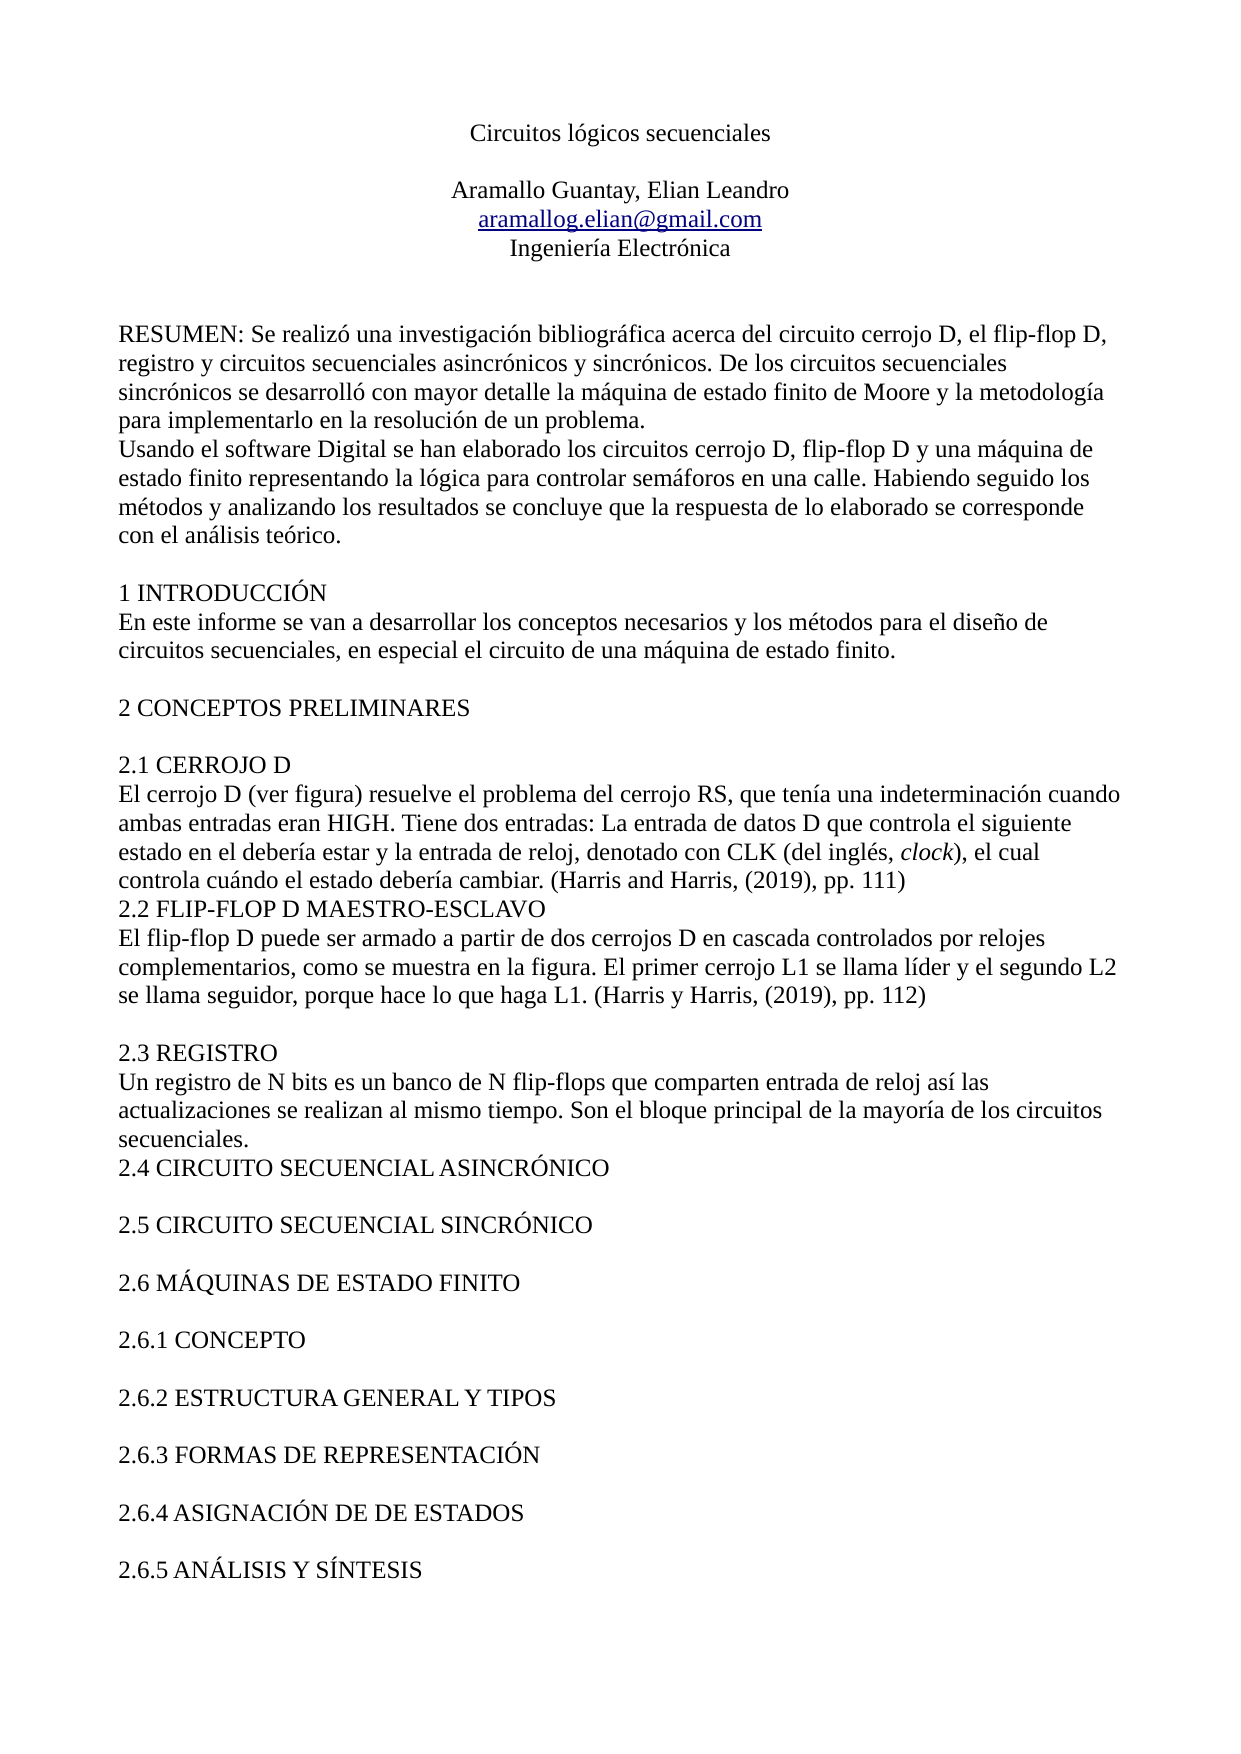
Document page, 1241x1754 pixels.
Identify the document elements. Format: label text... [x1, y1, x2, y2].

text Ingeniería Electrónica [118, 233, 1122, 262]
text 2.6 MÁQUINAS DE ESTADO FINITO [118, 1268, 1122, 1297]
text 2.5 CIRCUITO SECUENCIAL SINCRÓNICO [118, 1211, 1122, 1239]
text En este informe se van a desarrollar los conceptos necesarios y los métodos para el diseño de circuitos secuenciales, en especial el circuito de una máquina de estado finito. [118, 607, 1122, 664]
text 2.6.5 ANÁLISIS Y SÍNTESIS [118, 1556, 1122, 1584]
text Aramallo Guantay, Elian Leandro [118, 176, 1122, 204]
text aramallog.elian@gmail.com [118, 204, 1122, 233]
text 1 INTRODUCCIÓN [118, 578, 1122, 607]
text 2.2 FLIP-FLOP D MAESTRO-ESCLAVO [118, 894, 1122, 923]
text Un registro de N bits es un banco de N flip-flops que comparten entrada de reloj así las actualizaciones se realizan al mismo tiempo. Son el bloque principal de la mayoría de los circuitos secuenciales. [118, 1067, 1122, 1153]
text Circuitos lógicos secuenciales [118, 118, 1122, 147]
text 2.1 CERROJO D [118, 751, 1122, 779]
text 2.6.1 CONCEPTO [118, 1326, 1122, 1354]
text RESUMEN: Se realizó una investigación bibliográfica acerca del circuito cerrojo D, el flip-flop D, registro y circuitos secuenciales asincrónicos y sincrónicos. De los circuitos secuenciales sincrónicos se desarrolló con mayor detalle la máquina de estado finito de Moore y la metodología para implementarlo en la resolución de un problema. Usando el software Digital se han elaborado los circuitos cerrojo D, flip-flop D y una máquina de estado finito representando la lógica para controlar semáforos en una calle. Habiendo seguido los métodos y analizando los resultados se concluye que la respuesta de lo elaborado se corresponde con el análisis teórico. [118, 319, 1122, 549]
text El flip-flop D puede ser armado a partir de dos cerrojos D en cascada controlados por relojes complementarios, como se muestra en la figura. El primer cerrojo L1 se llama líder y el segundo L2 se llama seguidor, porque hace lo que haga L1. (Harris y Harris, (2019), pp. 112) [118, 923, 1122, 1009]
text 2.6.3 FORMAS DE REPRESENTACIÓN [118, 1441, 1122, 1469]
text 2.6.2 ESTRUCTURA GENERAL Y TIPOS [118, 1383, 1122, 1412]
text 2 CONCEPTOS PRELIMINARES [118, 693, 1122, 722]
text 2.4 CIRCUITO SECUENCIAL ASINCRÓNICO [118, 1153, 1122, 1182]
text El cerrojo D (ver figura) resuelve el problema del cerrojo RS, que tenía una indeterminación cuando ambas entradas eran HIGH. Tiene dos entradas: La entrada de datos D que controla el siguiente estado en el debería estar y la entrada de reloj, denotado con CLK (del inglés, clock), el cual controla cuándo el estado debería cambiar. (Harris and Harris, (2019), pp. 111) [118, 779, 1122, 894]
text 2.6.4 ASIGNACIÓN DE DE ESTADOS [118, 1498, 1122, 1527]
text 2.3 REGISTRO [118, 1038, 1122, 1067]
